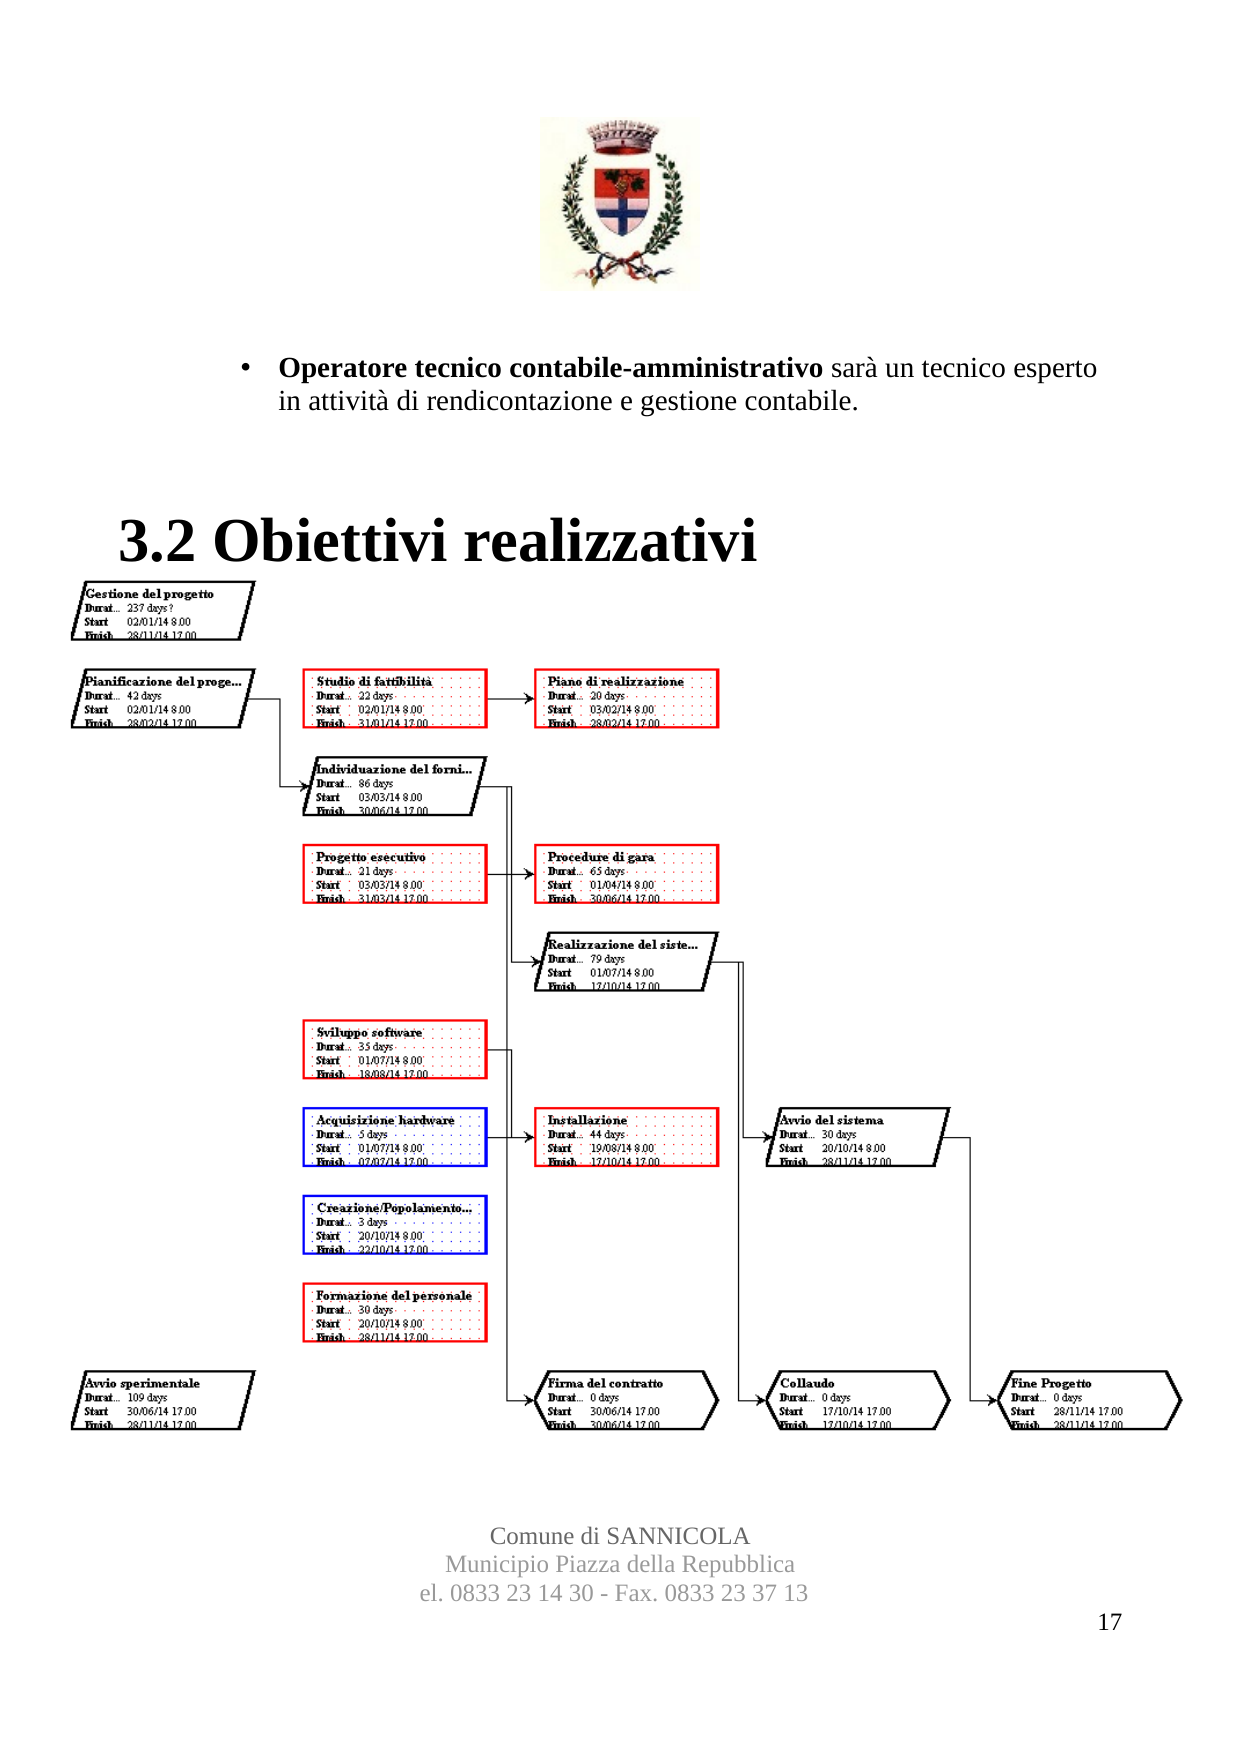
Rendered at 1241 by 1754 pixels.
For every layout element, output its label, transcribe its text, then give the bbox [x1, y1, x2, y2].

list Operatore tecnico contabile-amministrativo sarà un tecnico esperto in attività di rendicontazione e gestione contabile. [241, 350, 1122, 417]
text 3.2 Obiettivi realizzativi [118, 503, 1122, 575]
picture [49, 575, 1192, 1443]
picture [540, 117, 700, 291]
